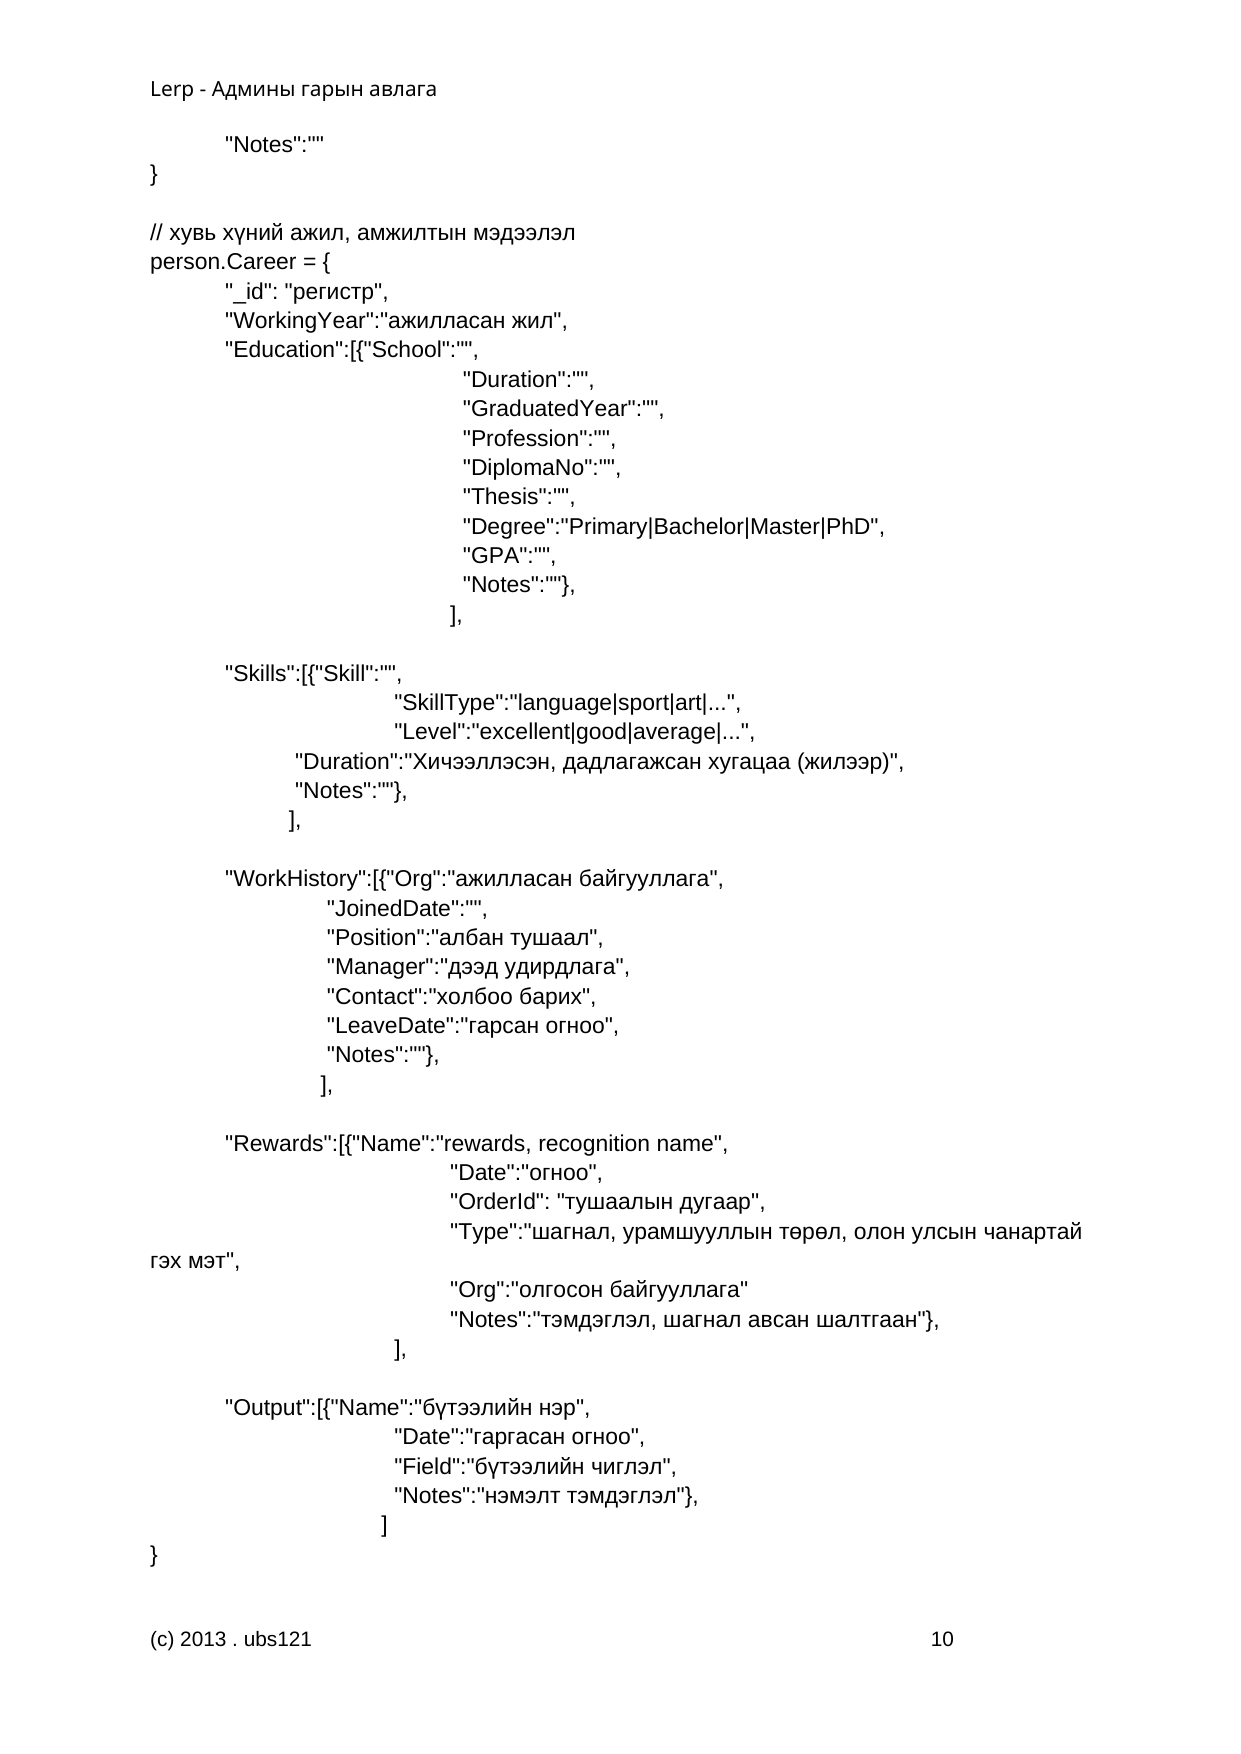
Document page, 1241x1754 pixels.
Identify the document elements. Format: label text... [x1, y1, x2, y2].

text "Output":[{"Name":"бүтээлийн нэр", [150, 1395, 1090, 1420]
text "Level":"excellent|good|average|...", [150, 719, 1090, 745]
text "LeaveDate":"гарсан огноо", [150, 1013, 1090, 1038]
text "Notes":""}, [150, 572, 1090, 598]
text "Contact":"холбоо барих", [150, 983, 1090, 1009]
text "Org":"олгосон байгууллага" [150, 1277, 1090, 1303]
text ], [150, 602, 1090, 627]
text "_id": "регистр", [150, 278, 1090, 304]
text "WorkHistory":[{"Org":"ажилласан байгууллага", [150, 866, 1090, 892]
text "Notes":""}, [150, 778, 1090, 803]
text "DiplomaNo":"", [150, 455, 1090, 480]
text ] [150, 1512, 1090, 1538]
text "GPA":"", [150, 543, 1090, 568]
text // хувь хүний ажил, амжилтын мэдээлэл [150, 220, 1090, 245]
text "Position":"албан тушаал", [150, 925, 1090, 950]
text "Thesis":"", [150, 484, 1090, 510]
text "Date":"гаргасан огноо", [150, 1424, 1090, 1450]
text "Education":[{"School":"", [150, 337, 1090, 363]
text "Duration":"Хичээллэсэн, дадлагажсан хугацаа (жилээр)", [150, 748, 1090, 774]
text "OrderId": "тушаалын дугаар", [150, 1189, 1090, 1215]
text "Notes":"нэмэлт тэмдэглэл"}, [150, 1483, 1090, 1508]
text "SkillType":"language|sport|art|...", [150, 690, 1090, 715]
text ], [150, 1336, 1090, 1362]
text ], [150, 1072, 1090, 1097]
text "Rewards":[{"Name":"rewards, recognition name", [150, 1130, 1090, 1156]
text ], [150, 807, 1090, 833]
text "Profession":"", [150, 425, 1090, 451]
text } [150, 161, 1090, 187]
text "JoinedDate":"", [150, 895, 1090, 921]
text person.Career = { [150, 249, 1090, 275]
text "Notes":""}, [150, 1042, 1090, 1068]
text "Skills":[{"Skill":"", [150, 660, 1090, 686]
text "Date":"огноо", [150, 1160, 1090, 1185]
text } [150, 1542, 1090, 1567]
text "Degree":"Primary|Bachelor|Master|PhD", [150, 513, 1090, 539]
text "Duration":"", [150, 367, 1090, 392]
text "Notes":"тэмдэглэл, шагнал авсан шалтгаан"}, [150, 1307, 1090, 1332]
text "WorkingYear":"ажилласан жил", [150, 308, 1090, 333]
text "Type":"шагнал, урамшууллын төрөл, олон улсын чанартай гэх мэт", [150, 1218, 1090, 1273]
text "GraduatedYear":"", [150, 396, 1090, 422]
text "Notes":"" [150, 132, 1090, 157]
text "Field":"бүтээлийн чиглэл", [150, 1453, 1090, 1479]
text "Manager":"дээд удирдлага", [150, 954, 1090, 980]
